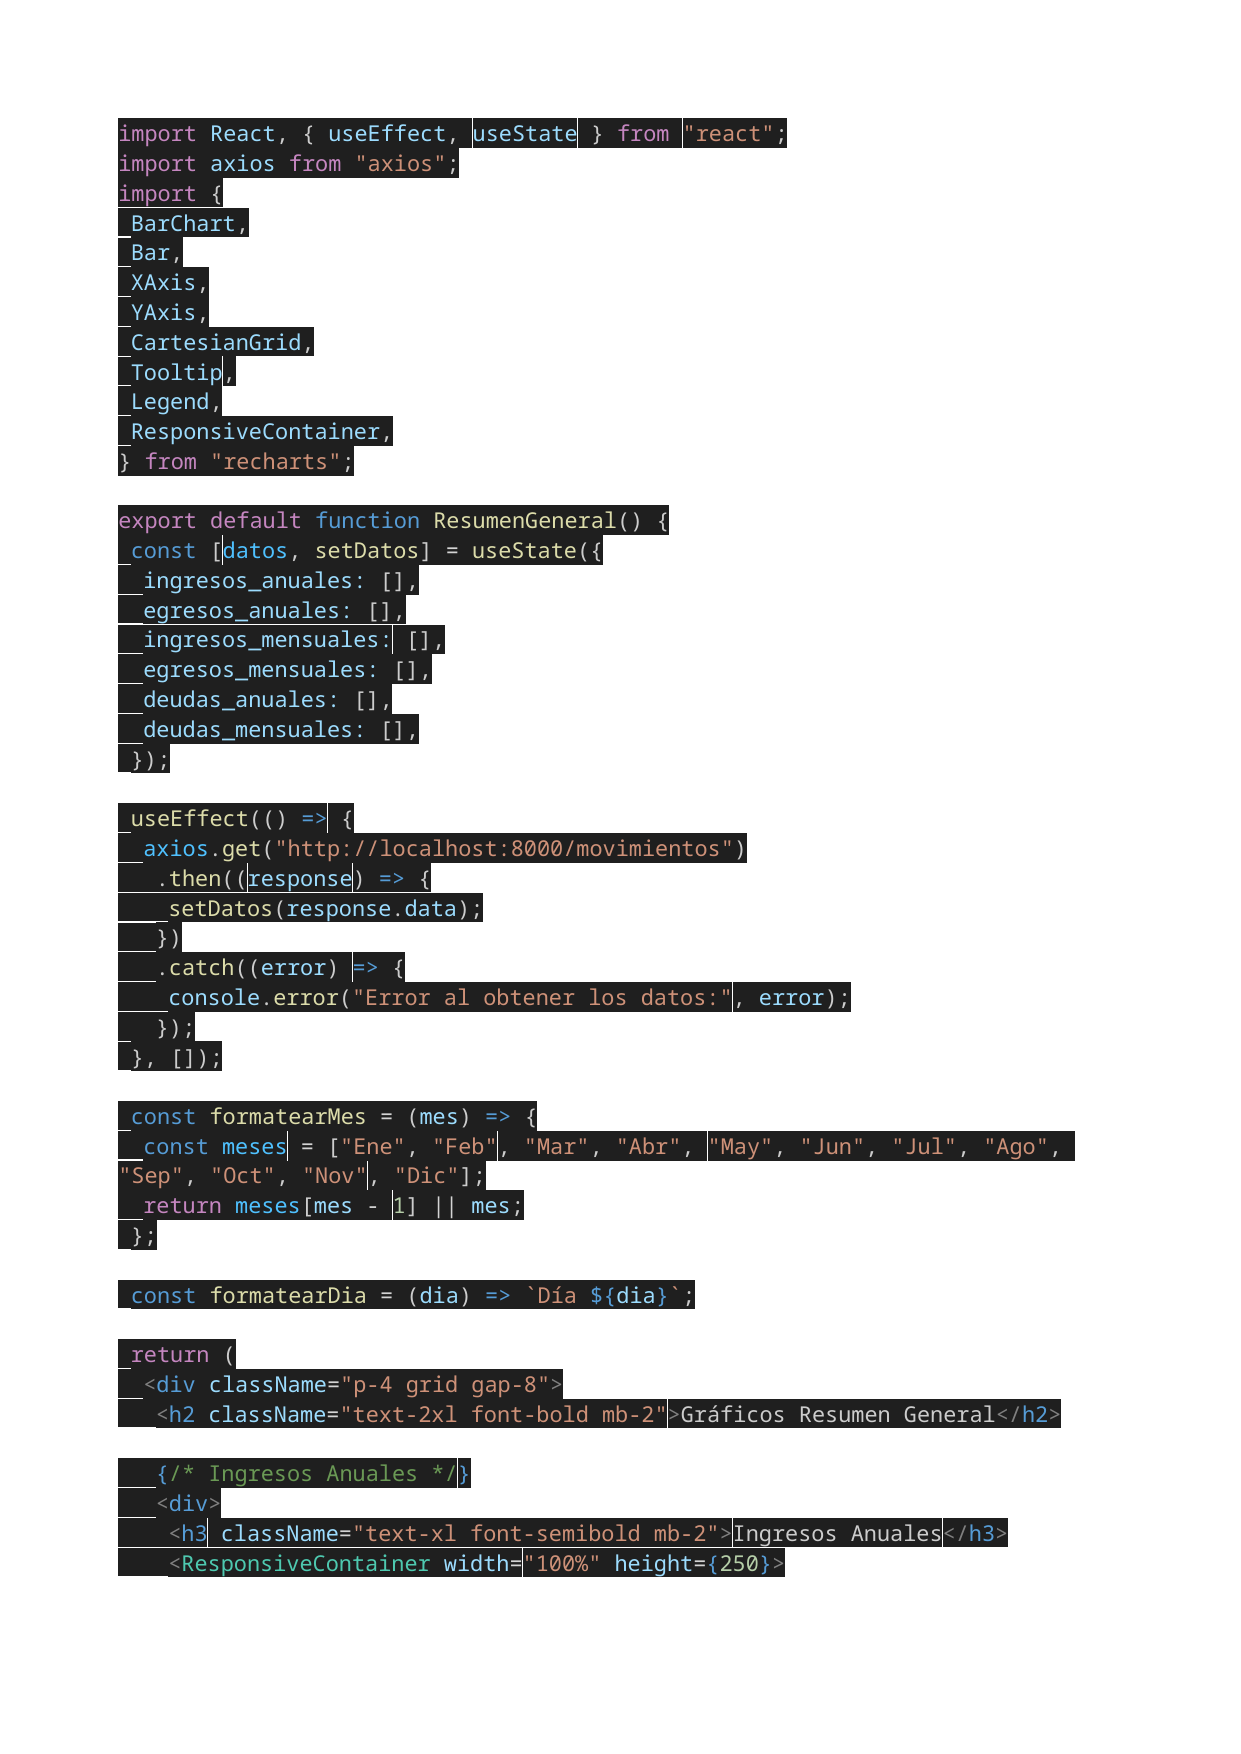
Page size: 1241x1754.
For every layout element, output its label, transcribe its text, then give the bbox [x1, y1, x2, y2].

text const formatearMes = (mes) => { [118, 1101, 1122, 1131]
text console.error("Error al obtener los datos:", error); [118, 982, 1122, 1012]
text }); [118, 744, 1122, 773]
text Legend, [118, 386, 1122, 416]
text egresos_mensuales: [], [118, 654, 1122, 684]
text return meses[mes - 1] || mes; [118, 1190, 1122, 1220]
text import React, { useEffect, useState } from "react"; [118, 118, 1122, 148]
text {/* Ingresos Anuales */} [118, 1458, 1122, 1488]
text <h3 className="text-xl font-semibold mb-2">Ingresos Anuales</h3> [118, 1518, 1122, 1547]
text const formatearDia = (dia) => `Día ${dia}`; [118, 1279, 1122, 1309]
text useEffect(() => { [118, 803, 1122, 833]
text setDatos(response.data); [118, 892, 1122, 922]
text Bar, [118, 237, 1122, 267]
text <div className="p-4 grid gap-8"> [118, 1369, 1122, 1399]
text ResponsiveContainer, [118, 416, 1122, 446]
text XAxis, [118, 267, 1122, 297]
text Tooltip, [118, 356, 1122, 386]
text .catch((error) => { [118, 952, 1122, 982]
text ingresos_anuales: [], [118, 565, 1122, 595]
text <ResponsiveContainer width="100%" height={250}> [118, 1547, 1122, 1577]
text }, []); [118, 1041, 1122, 1071]
text CartesianGrid, [118, 327, 1122, 356]
text <h2 className="text-2xl font-bold mb-2">Gráficos Resumen General</h2> [118, 1399, 1122, 1428]
text deudas_mensuales: [], [118, 714, 1122, 744]
text .then((response) => { [118, 863, 1122, 892]
text egresos_anuales: [], [118, 595, 1122, 624]
text }) [118, 922, 1122, 952]
text }; [118, 1220, 1122, 1250]
text <div> [118, 1488, 1122, 1518]
text deudas_anuales: [], [118, 684, 1122, 714]
text export default function ResumenGeneral() { [118, 505, 1122, 535]
text }); [118, 1012, 1122, 1041]
text YAxis, [118, 297, 1122, 327]
text } from "recharts"; [118, 446, 1122, 476]
text ingresos_mensuales: [], [118, 624, 1122, 654]
text axios.get("http://localhost:8000/movimientos") [118, 833, 1122, 863]
text const meses = ["Ene", "Feb", "Mar", "Abr", "May", "Jun", "Jul", "Ago", "Sep", "Oct", "Nov", "Dic"]; [118, 1131, 1122, 1190]
text import { [118, 178, 1122, 207]
text return ( [118, 1339, 1122, 1369]
text import axios from "axios"; [118, 148, 1122, 178]
text const [datos, setDatos] = useState({ [118, 535, 1122, 565]
text BarChart, [118, 207, 1122, 237]
